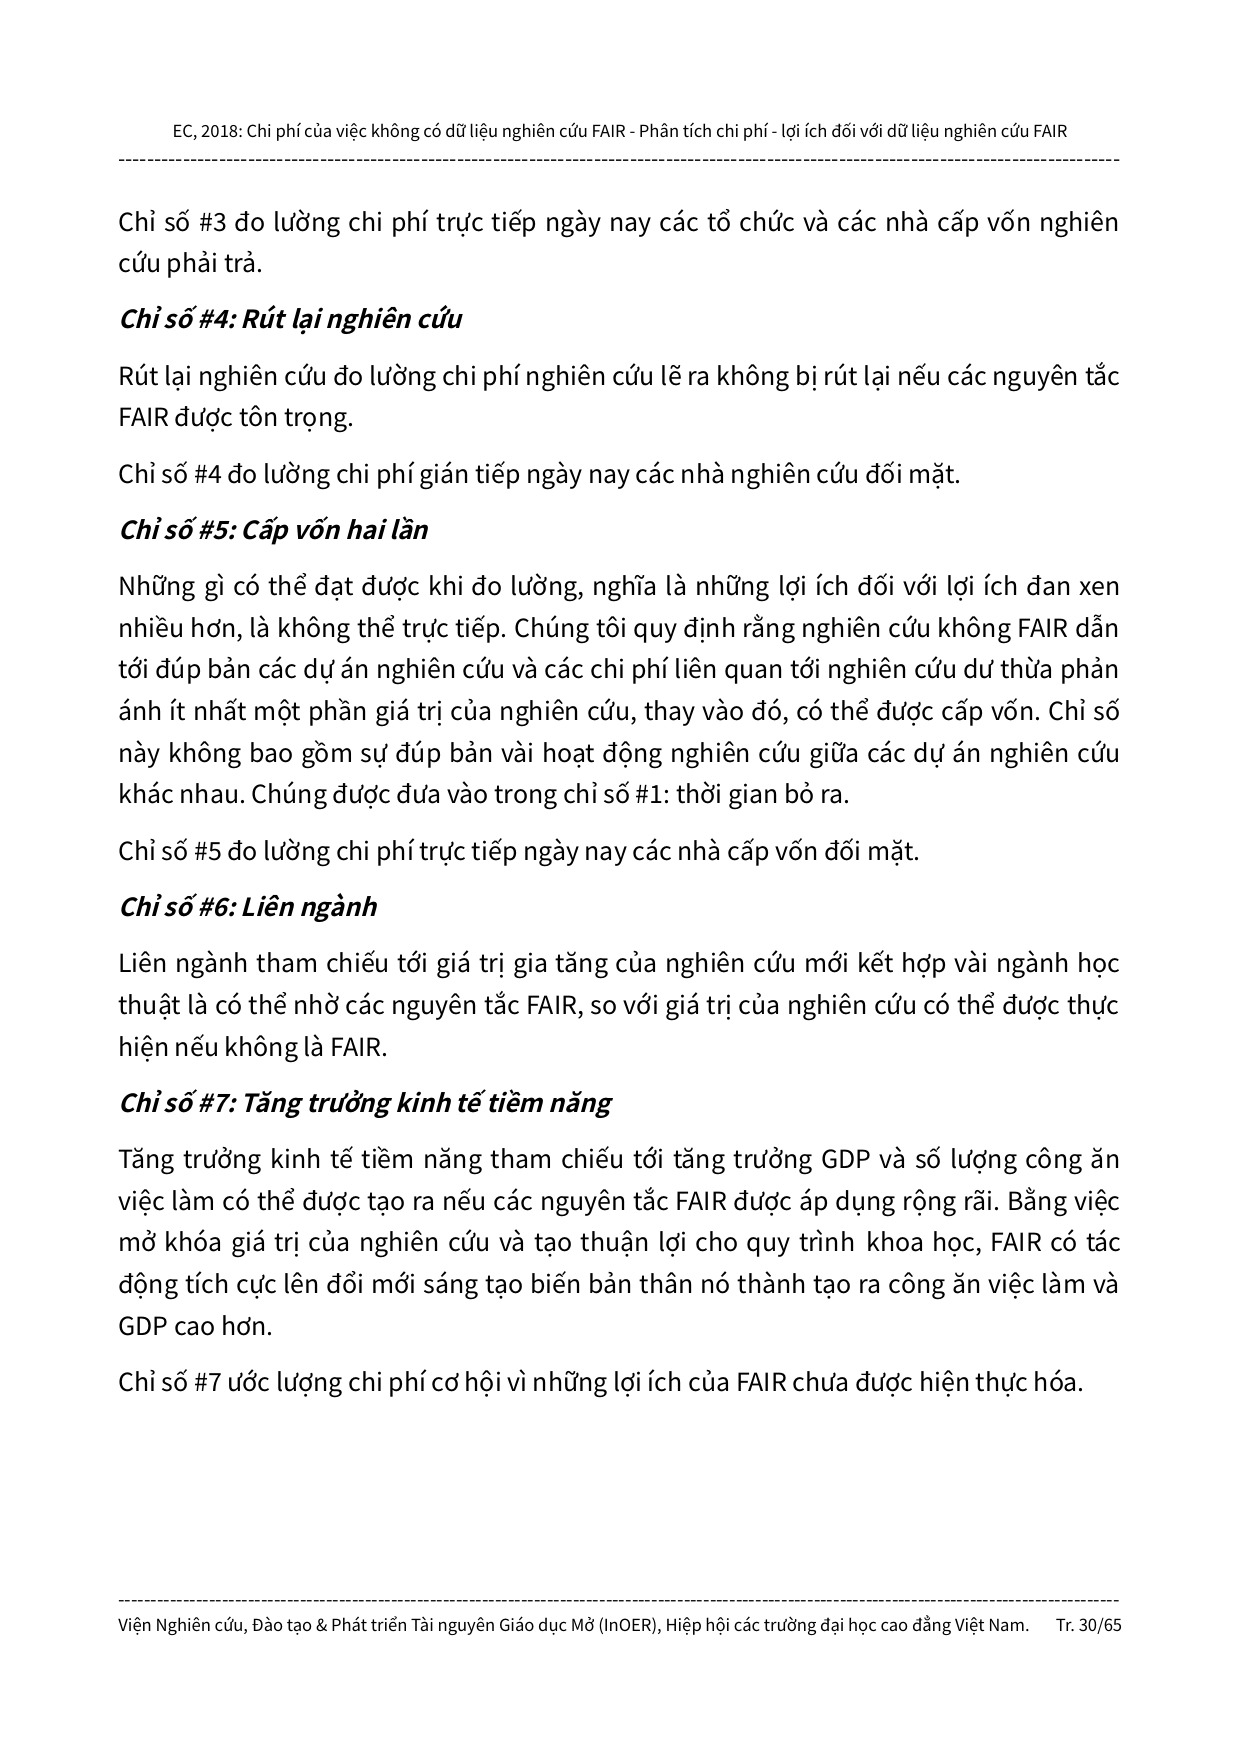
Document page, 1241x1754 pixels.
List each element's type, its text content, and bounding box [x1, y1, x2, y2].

text Những gì có thể đạt được khi đo lường, nghĩa là những lợi ích đối với lợi ích đan xen nhiều hơn, là không thể trực tiếp. Chúng tôi quy định rằng nghiên cứu không FAIR dẫn tới đúp bản các dự án nghiên cứu và các chi phí liên quan tới nghiên cứu dư thừa phản ánh ít nhất một phần giá trị của nghiên cứu, thay vào đó, có thể được cấp vốn. Chỉ số này không bao gồm sự đúp bản vài hoạt động nghiên cứu giữa các dự án nghiên cứu khác nhau. Chúng được đưa vào trong chỉ số #1: thời gian bỏ ra. [118, 567, 1122, 811]
text Chỉ số #7: Tăng trưởng kinh tế tiềm năng [118, 1083, 1122, 1119]
text Chỉ số #7 ước lượng chi phí cơ hội vì những lợi ích của FAIR chưa được hiện thực hóa. [118, 1362, 1122, 1399]
text Chỉ số #6: Liên ngành [118, 887, 1122, 924]
text Chỉ số #3 đo lường chi phí trực tiếp ngày nay các tổ chức và các nhà cấp vốn nghiên cứu phải trả. [118, 202, 1122, 280]
text Tăng trưởng kinh tế tiềm năng tham chiếu tới tăng trưởng GDP và số lượng công ăn việc làm có thể được tạo ra nếu các nguyên tắc FAIR được áp dụng rộng rãi. Bằng việc mở khóa giá trị của nghiên cứu và tạo thuận lợi cho quy trình khoa học, FAIR có tác động tích cực lên đổi mới sáng tạo biến bản thân nó thành tạo ra công ăn việc làm và GDP cao hơn. [118, 1139, 1122, 1342]
text Liên ngành tham chiếu tới giá trị gia tăng của nghiên cứu mới kết hợp vài ngành học thuật là có thể nhờ các nguyên tắc FAIR, so với giá trị của nghiên cứu có thể được thực hiện nếu không là FAIR. [118, 944, 1122, 1063]
text Chỉ số #4 đo lường chi phí gián tiếp ngày nay các nhà nghiên cứu đối mặt. [118, 454, 1122, 490]
text Chỉ số #5: Cấp vốn hai lần [118, 510, 1122, 547]
text Chỉ số #5 đo lường chi phí trực tiếp ngày nay các nhà cấp vốn đối mặt. [118, 831, 1122, 867]
text Rút lại nghiên cứu đo lường chi phí nghiên cứu lẽ ra không bị rút lại nếu các nguyên tắc FAIR được tôn trọng. [118, 356, 1122, 434]
text Chỉ số #4: Rút lại nghiên cứu [118, 300, 1122, 336]
